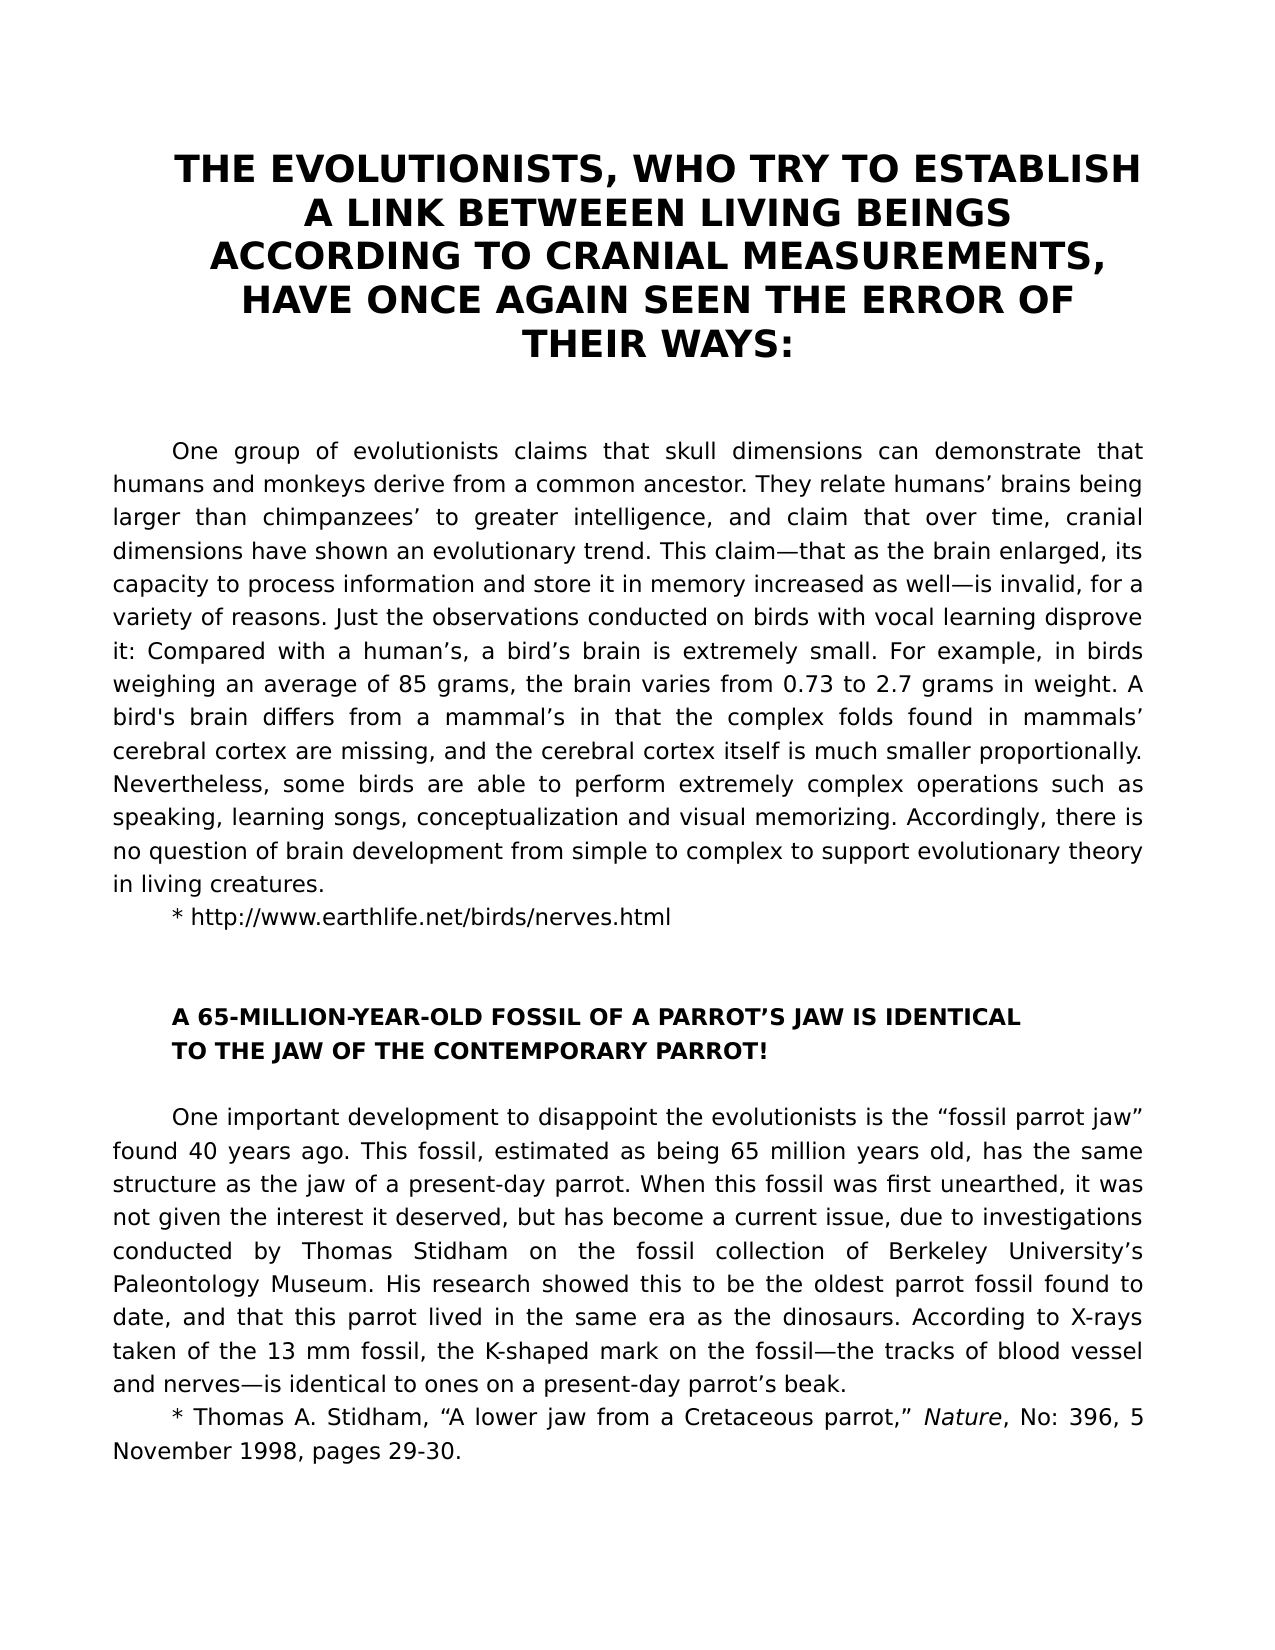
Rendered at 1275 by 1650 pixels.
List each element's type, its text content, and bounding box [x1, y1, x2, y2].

text One important development to disappoint the evolutionists is the “fossil parrot jaw” found 40 years ago. This fossil, estimated as being 65 million years old, has the same structure as the jaw of a present-day parrot. When this fossil was first unearthed, it was not given the interest it deserved, but has become a current issue, due to investigations conducted by Thomas Stidham on the fossil collection of Berkeley University’s Paleontology Museum. His research showed this to be the oldest parrot fossil found to date, and that this parrot lived in the same era as the dinosaurs. According to X-rays taken of the 13 mm fossil, the K-shaped mark on the fossil—the tracks of blood vessel and nerves—is identical to ones on a present-day parrot’s beak. [112, 1099, 1145, 1399]
text THE EVOLUTIONISTS, WHO TRY TO ESTABLISH A LINK BETWEEEN LIVING BEINGS ACCORDING TO CRANIAL MEASUREMENTS, HAVE ONCE AGAIN SEEN THE ERROR OF THEIR WAYS: [172, 148, 1145, 366]
text * http://www.earthlife.net/birds/nerves.html [112, 899, 1145, 932]
text * Thomas A. Stidham, “A lower jaw from a Cretaceous parrot,” Nature, No: 396, 5 November 1998, pages 29-30. [112, 1399, 1145, 1466]
text TO THE JAW OF THE CONTEMPORARY PARROT! [112, 1032, 1145, 1066]
text One group of evolutionists claims that skull dimensions can demonstrate that humans and monkeys derive from a common ancestor. They relate humans’ brains being larger than chimpanzees’ to greater intelligence, and claim that over time, cranial dimensions have shown an evolutionary trend. This claim—that as the brain enlarged, its capacity to process information and store it in memory increased as well—is invalid, for a variety of reasons. Just the observations conducted on birds with vocal learning disprove it: Compared with a human’s, a bird’s brain is extremely small. For example, in birds weighing an average of 85 grams, the brain varies from 0.73 to 2.7 grams in weight. A bird's brain differs from a mammal’s in that the complex folds found in mammals’ cerebral cortex are missing, and the cerebral cortex itself is much smaller proportionally. Nevertheless, some birds are able to perform extremely complex operations such as speaking, learning songs, conceptualization and visual memorizing. Accordingly, there is no question of brain development from simple to complex to support evolutionary theory in living creatures. [112, 432, 1145, 899]
text A 65-MILLION-YEAR-OLD FOSSIL OF A PARROT’S JAW IS IDENTICAL [112, 999, 1145, 1032]
